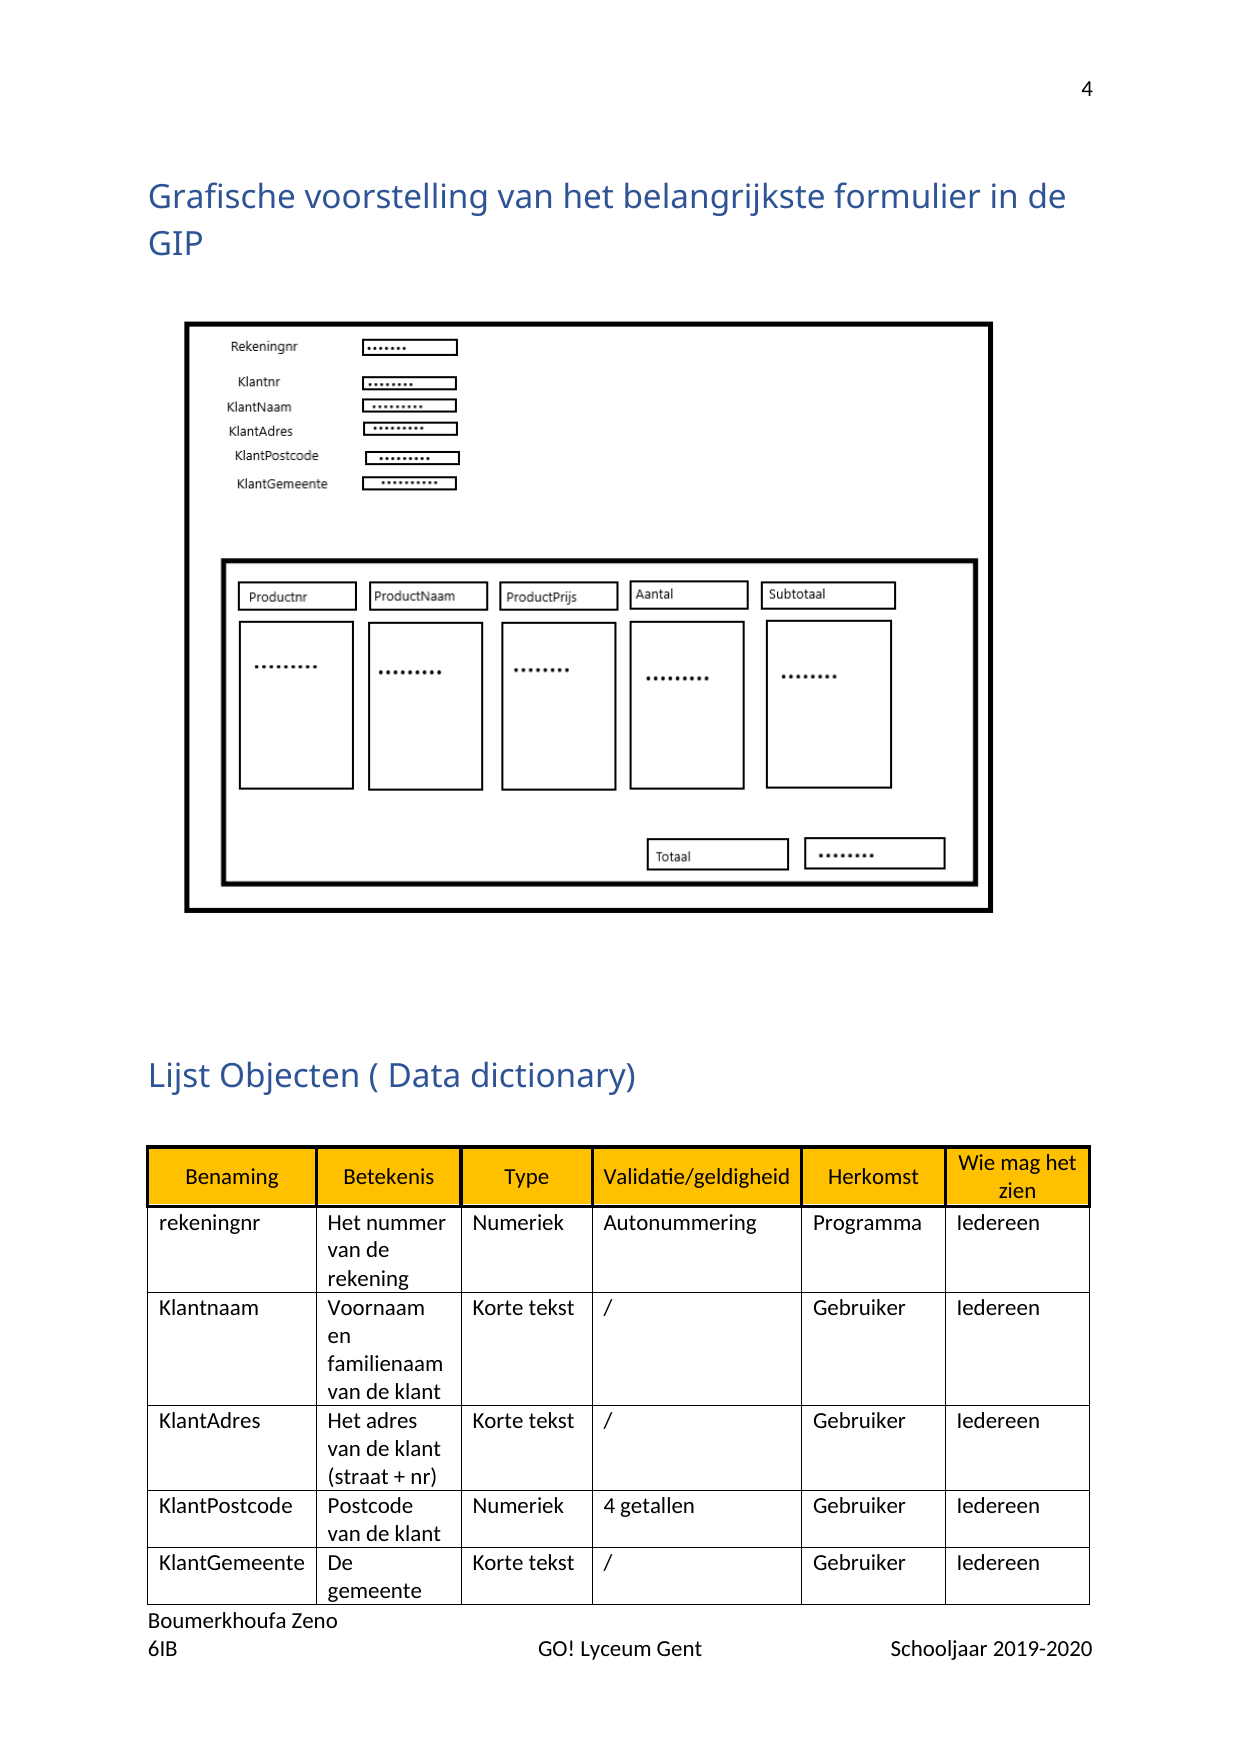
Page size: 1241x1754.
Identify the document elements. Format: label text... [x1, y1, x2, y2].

table_cell Iedereen [946, 1208, 1089, 1292]
table_cell Programma [802, 1208, 945, 1292]
table_cell Klantnaam [148, 1293, 316, 1405]
table_cell Numeriek [462, 1491, 592, 1547]
table_cell / [593, 1548, 801, 1604]
table_cell Gebruiker [802, 1548, 945, 1604]
table_cell Gebruiker [802, 1491, 945, 1547]
table_header Herkomst [803, 1149, 944, 1204]
table_cell Korte tekst [462, 1293, 592, 1405]
table_cell KlantAdres [148, 1406, 316, 1490]
subtitle Grafische voorstelling van het belangrijkste formulier in de GIP [148, 173, 1093, 266]
table_cell Autonummering [593, 1208, 801, 1292]
table_header Type [463, 1149, 591, 1204]
table_cell Het adres van de klant (straat + nr) [317, 1406, 461, 1490]
table_cell De gemeente [317, 1548, 461, 1604]
table_cell Korte tekst [462, 1548, 592, 1604]
table_cell Numeriek [462, 1208, 592, 1292]
table_cell KlantPostcode [148, 1491, 316, 1547]
table_cell Korte tekst [462, 1406, 592, 1490]
table_cell KlantGemeente [148, 1548, 316, 1604]
table_cell 4 getallen [593, 1491, 801, 1547]
table_cell Iedereen [946, 1491, 1089, 1547]
table_header Validatie/geldigheid [594, 1149, 800, 1204]
table_header Benaming [149, 1149, 315, 1204]
table_cell Voornaam en familienaam van de klant [317, 1293, 461, 1405]
table_cell Iedereen [946, 1293, 1089, 1405]
table_cell Postcode van de klant [317, 1491, 461, 1547]
table_cell Het nummer van de rekening [317, 1208, 461, 1292]
table_header Wie mag het zien [947, 1149, 1088, 1204]
table_cell Iedereen [946, 1548, 1089, 1604]
table_cell / [593, 1406, 801, 1490]
subtitle Lijst Objecten ( Data dictionary) [148, 1052, 1093, 1097]
table_cell Gebruiker [802, 1293, 945, 1405]
table_cell Iedereen [946, 1406, 1089, 1490]
table_cell rekeningnr [148, 1208, 316, 1292]
table_cell Gebruiker [802, 1406, 945, 1490]
table_header Betekenis [318, 1149, 459, 1204]
table_cell / [593, 1293, 801, 1405]
